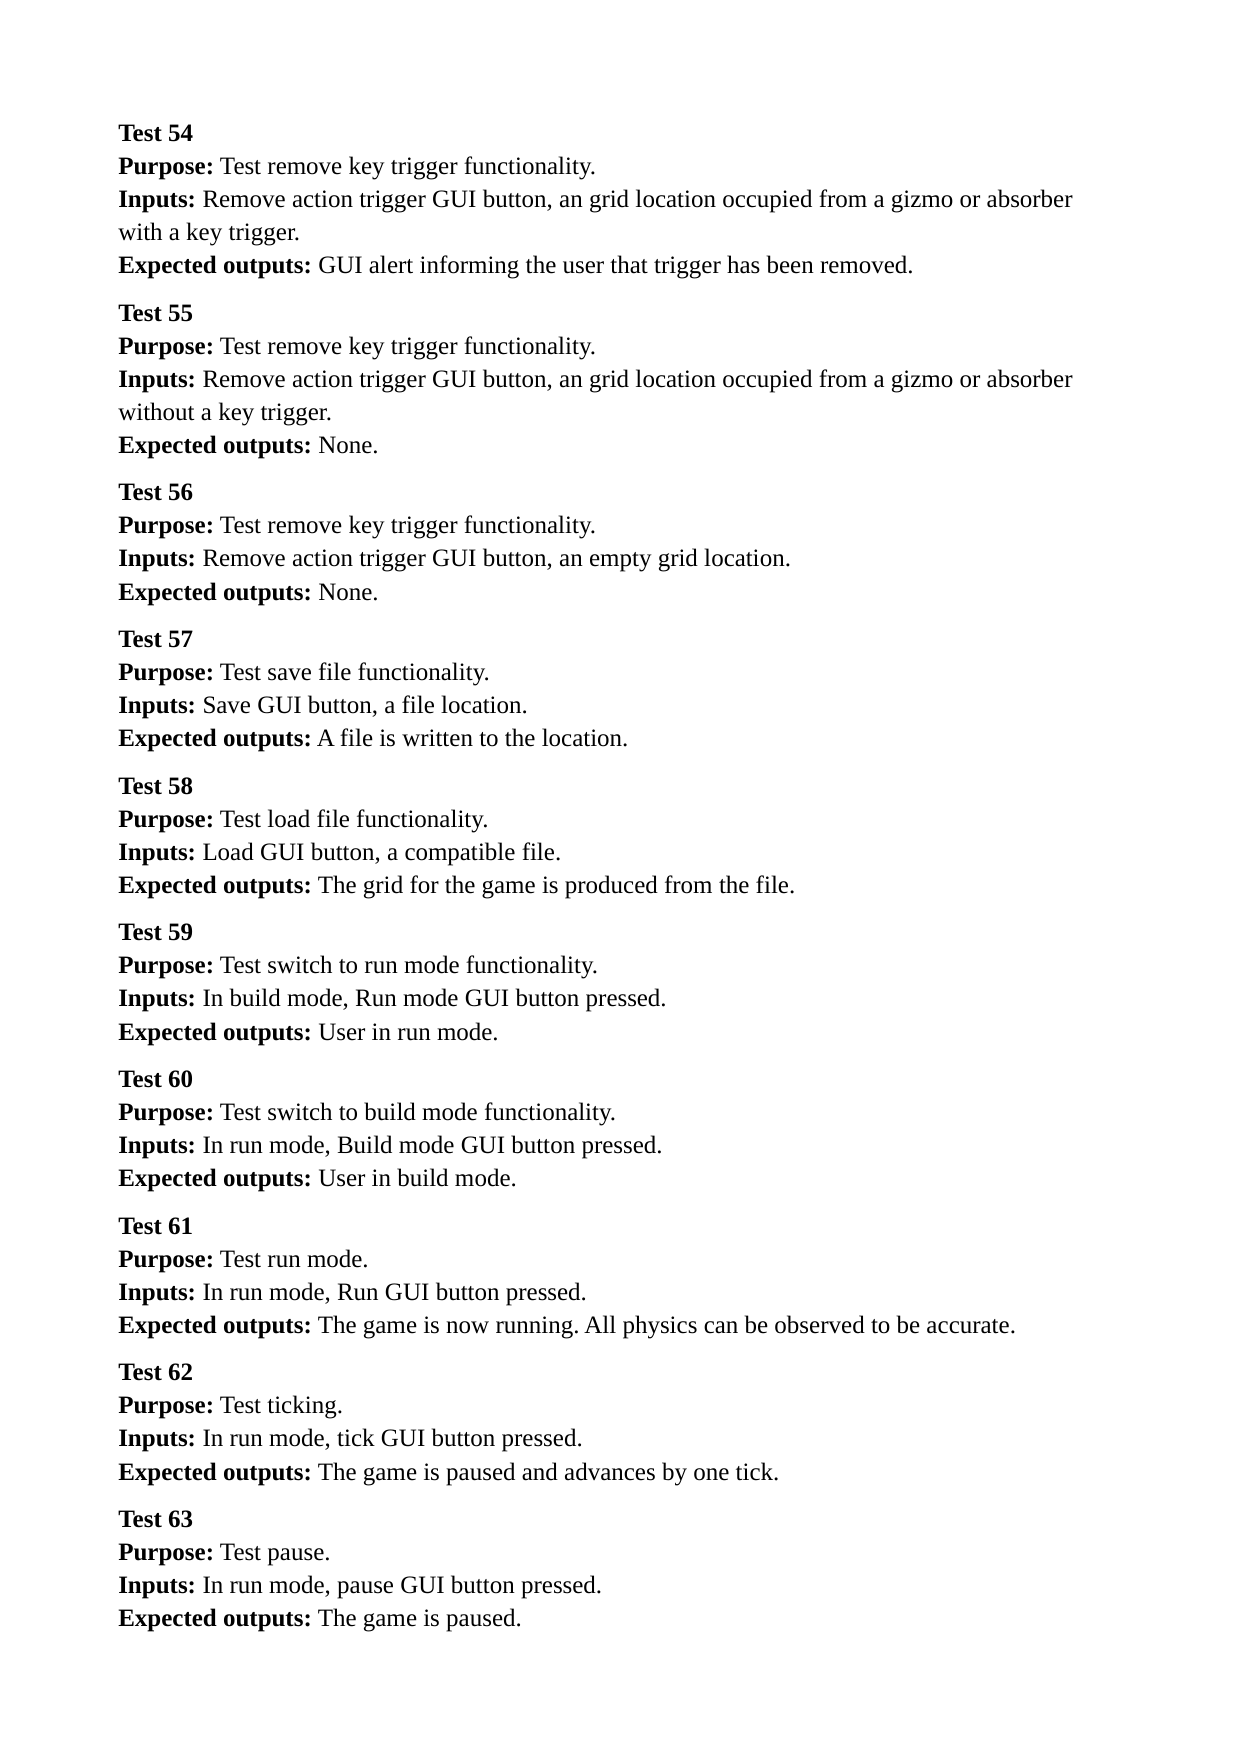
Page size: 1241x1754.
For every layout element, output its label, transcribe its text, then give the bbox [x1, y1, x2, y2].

text Test 63 Purpose: Test pause. Inputs: In run mode, pause GUI button pressed. Expected outputs: The game is paused. [118, 1504, 1122, 1632]
text Test 56 Purpose: Test remove key trigger functionality. Inputs: Remove action trigger GUI button, an empty grid location. Expected outputs: None. [118, 477, 1122, 605]
text Test 62 Purpose: Test ticking. Inputs: In run mode, tick GUI button pressed. Expected outputs: The game is paused and advances by one tick. [118, 1357, 1122, 1485]
text Test 60 Purpose: Test switch to build mode functionality. Inputs: In run mode, Build mode GUI button pressed. Expected outputs: User in build mode. [118, 1064, 1122, 1192]
text Test 61 Purpose: Test run mode. Inputs: In run mode, Run GUI button pressed. Expected outputs: The game is now running. All physics can be observed to be accurate. [118, 1211, 1122, 1339]
text Test 58 Purpose: Test load file functionality. Inputs: Load GUI button, a compatible file. Expected outputs: The grid for the game is produced from the file. [118, 771, 1122, 899]
text Test 55 Purpose: Test remove key trigger functionality. Inputs: Remove action trigger GUI button, an grid location occupied from a gizmo or absorber without a key trigger. Expected outputs: None. [118, 298, 1122, 459]
text Test 57 Purpose: Test save file functionality. Inputs: Save GUI button, a file location. Expected outputs: A file is written to the location. [118, 624, 1122, 752]
text Test 59 Purpose: Test switch to run mode functionality. Inputs: In build mode, Run mode GUI button pressed. Expected outputs: User in run mode. [118, 917, 1122, 1045]
text Test 54 Purpose: Test remove key trigger functionality. Inputs: Remove action trigger GUI button, an grid location occupied from a gizmo or absorber with a key trigger. Expected outputs: GUI alert informing the user that trigger has been removed. [118, 118, 1122, 279]
